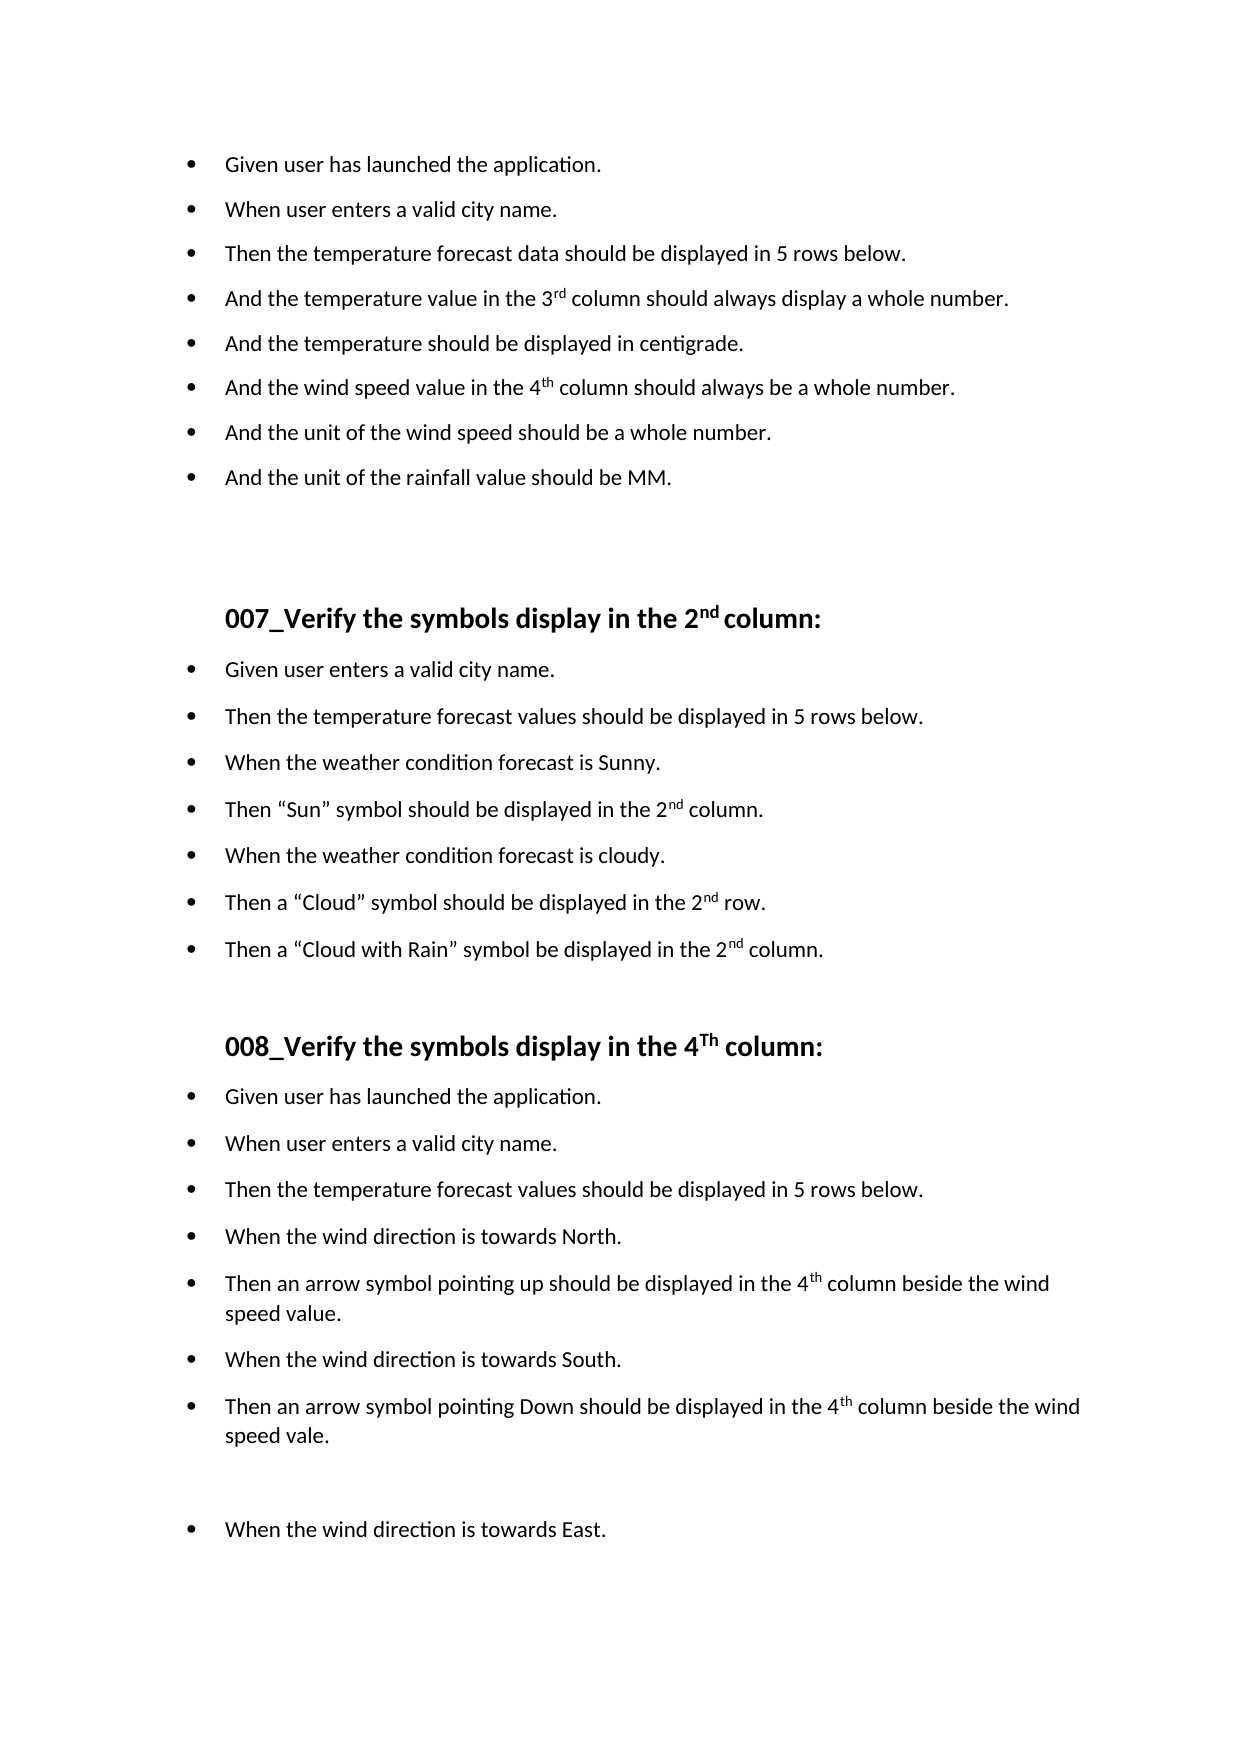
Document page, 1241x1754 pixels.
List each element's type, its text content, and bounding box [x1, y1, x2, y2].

list When the weather condition forecast is Sunny. [187, 748, 1090, 776]
list Then “Sun” symbol should be displayed in the 2nd column. [187, 795, 1090, 823]
list When the wind direction is towards East. [187, 1515, 1090, 1543]
list Given user enters a valid city name. [187, 655, 1090, 683]
list When the wind direction is towards South. [187, 1345, 1090, 1373]
list And the unit of the wind speed should be a whole number. [187, 418, 1090, 446]
list Given user has launched the application. [187, 1082, 1090, 1111]
list And the wind speed value in the 4th column should always be a whole number. [187, 373, 1090, 401]
list And the temperature should be displayed in centigrade. [187, 329, 1090, 357]
list When the wind direction is towards North. [187, 1222, 1090, 1250]
list Then a “Cloud” symbol should be displayed in the 2nd row. [187, 888, 1090, 916]
list Then an arrow symbol pointing Down should be displayed in the 4th column beside the wind speed vale. [187, 1392, 1090, 1450]
list Then the temperature forecast data should be displayed in 5 rows below. [187, 239, 1090, 267]
list Given user has launched the application. [187, 150, 1090, 178]
list When user enters a valid city name. [187, 1129, 1090, 1157]
list When user enters a valid city name. [187, 195, 1090, 223]
list 007_Verify the symbols display in the 2nd column: [225, 601, 1090, 636]
list Then a “Cloud with Rain” symbol be displayed in the 2nd column. [187, 935, 1090, 963]
list Then the temperature forecast values should be displayed in 5 rows below. [187, 1176, 1090, 1204]
list 008_Verify the symbols display in the 4Th column: [225, 1028, 1090, 1063]
list Then the temperature forecast values should be displayed in 5 rows below. [187, 702, 1090, 730]
list Then an arrow symbol pointing up should be displayed in the 4th column beside the wind speed value. [187, 1269, 1090, 1327]
list When the weather condition forecast is cloudy. [187, 842, 1090, 869]
list And the unit of the rainfall value should be MM. [187, 463, 1090, 491]
list And the temperature value in the 3rd column should always display a whole number. [187, 284, 1090, 312]
